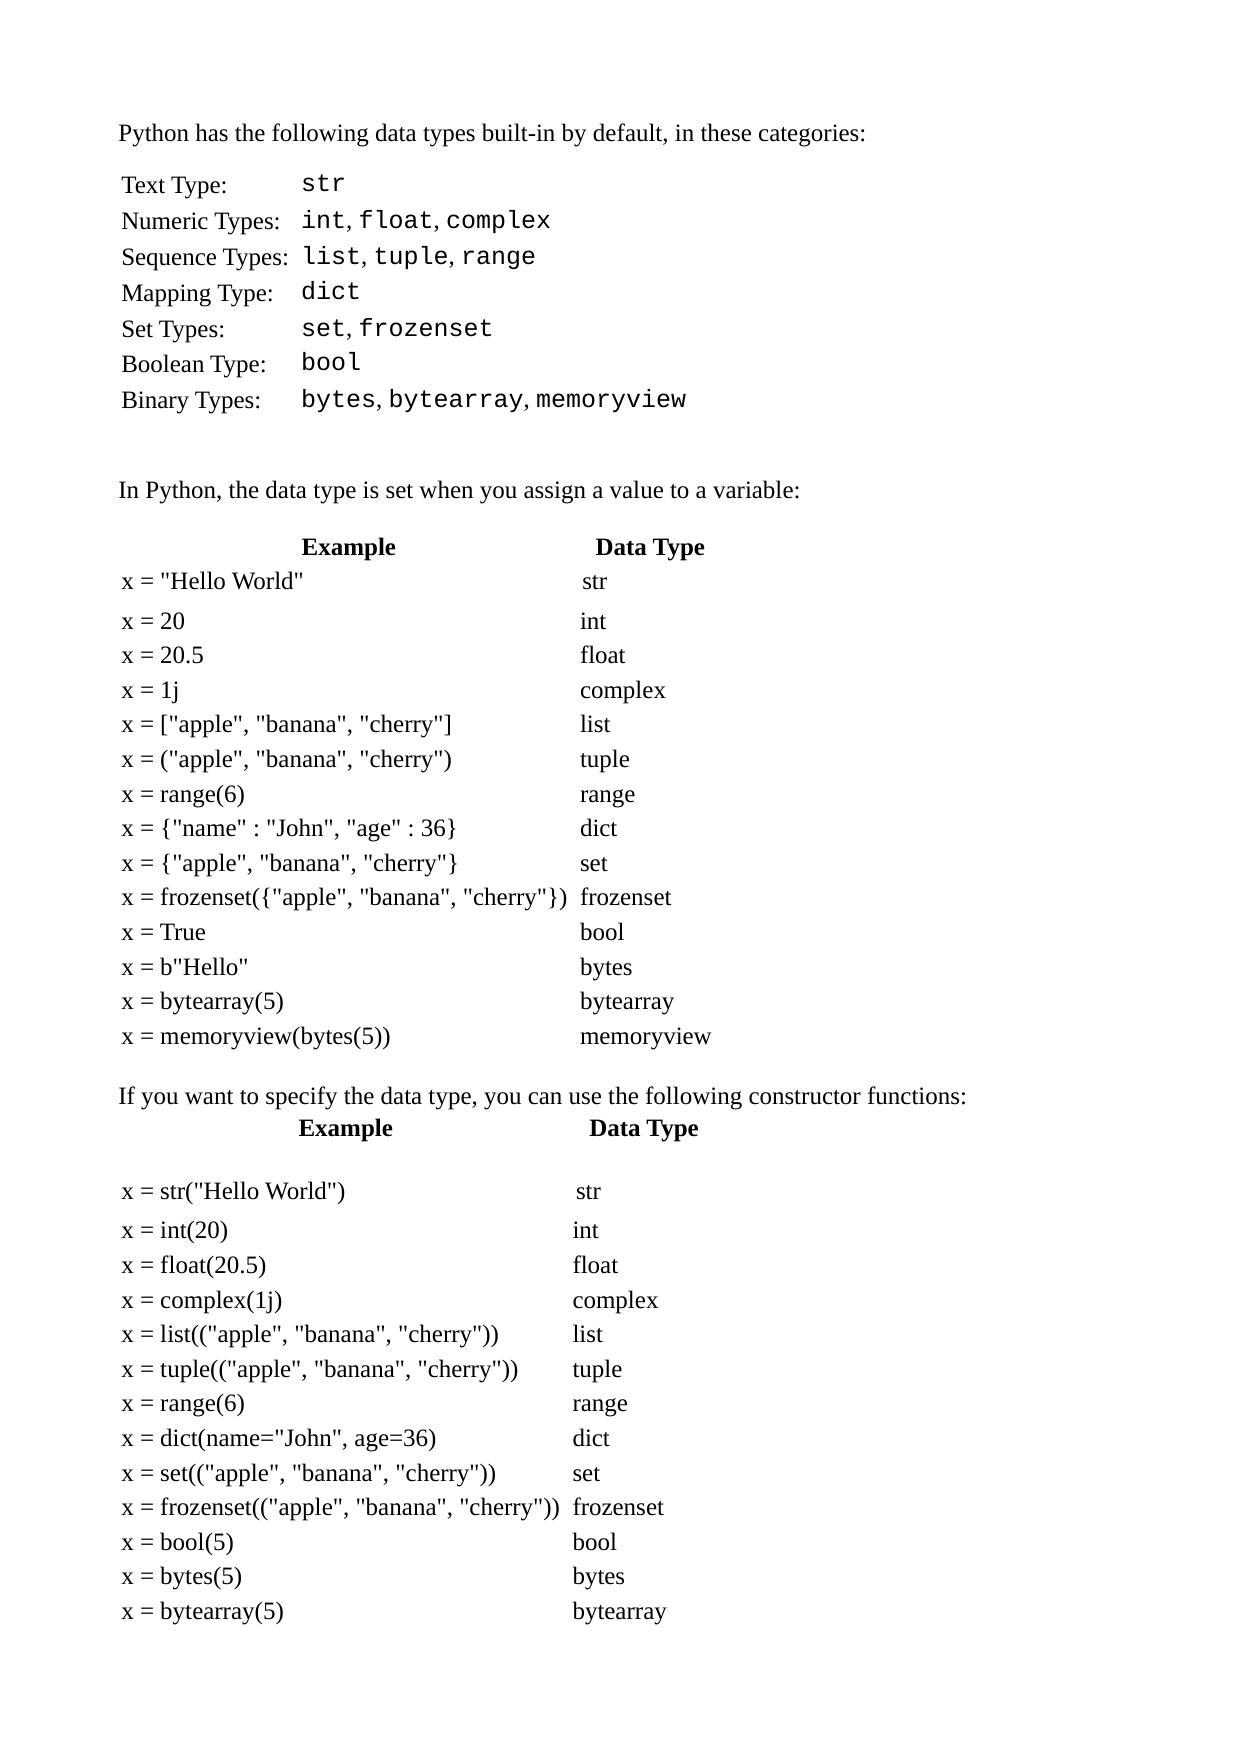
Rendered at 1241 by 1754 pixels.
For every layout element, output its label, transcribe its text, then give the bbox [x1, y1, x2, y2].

table_cell [713, 1282, 728, 1316]
table_cell x = frozenset({"apple", "banana", "cherry"}) [118, 880, 577, 914]
table_cell range [577, 776, 720, 810]
table_cell bytes [577, 949, 720, 983]
table_header [715, 1173, 726, 1208]
table_cell bool [569, 1524, 712, 1558]
table_cell bytearray [577, 983, 720, 1018]
table_header x = str("Hello World") [118, 1173, 573, 1208]
table_cell tuple [569, 1351, 712, 1386]
table_cell x = range(6) [118, 1386, 569, 1420]
table_header x = 20 [118, 603, 577, 637]
table_cell x = memoryview(bytes(5)) [118, 1018, 577, 1052]
table_cell float [569, 1247, 712, 1282]
table_header str [298, 167, 701, 202]
table_cell [720, 810, 736, 845]
table_cell x = frozenset(("apple", "banana", "cherry")) [118, 1489, 569, 1524]
table_cell [713, 1489, 728, 1524]
table_cell set [577, 845, 720, 879]
table_cell [713, 1593, 728, 1628]
table_cell [720, 983, 736, 1018]
table_cell [713, 1455, 728, 1489]
table_cell x = True [118, 914, 577, 949]
table_cell [720, 949, 736, 983]
table_cell [713, 1351, 728, 1386]
table_cell dict [298, 275, 701, 310]
table_cell tuple [577, 741, 720, 776]
table_header Data Type [579, 529, 721, 563]
table_cell x = list(("apple", "banana", "cherry")) [118, 1316, 569, 1351]
table_cell [720, 707, 736, 741]
table_header [720, 603, 736, 637]
table_cell [720, 776, 736, 810]
table_cell complex [569, 1282, 712, 1316]
table_cell [720, 914, 736, 949]
table_cell x = {"apple", "banana", "cherry"} [118, 845, 577, 879]
table_cell x = bytearray(5) [118, 983, 577, 1018]
table_cell dict [569, 1420, 712, 1455]
table_cell x = bytes(5) [118, 1559, 569, 1593]
table_cell Boolean Type: [118, 346, 298, 381]
text If you want to specify the data type, you can use the following constructor functions: [118, 1081, 1122, 1110]
table_cell x = float(20.5) [118, 1247, 569, 1282]
table_cell [720, 880, 736, 914]
table_cell Set Types: [118, 310, 298, 346]
table_cell [713, 1247, 728, 1282]
table_cell int, float, complex [298, 202, 701, 238]
table_cell [720, 638, 736, 672]
table_cell x = b"Hello" [118, 949, 577, 983]
table_cell x = bool(5) [118, 1524, 569, 1558]
table_cell x = 20.5 [118, 638, 577, 672]
table_header Data Type [573, 1110, 715, 1144]
table_cell bool [298, 346, 701, 381]
table_cell bytes [569, 1559, 712, 1593]
table_cell frozenset [577, 880, 720, 914]
table_header [721, 529, 737, 563]
table_cell x = bytearray(5) [118, 1593, 569, 1628]
table_header int [577, 603, 720, 637]
table_cell dict [577, 810, 720, 845]
table_cell complex [577, 672, 720, 707]
table_cell [720, 672, 736, 707]
table_header int [569, 1213, 712, 1247]
table_cell x = set(("apple", "banana", "cherry")) [118, 1455, 569, 1489]
table_cell list [569, 1316, 712, 1351]
table_cell bytearray [569, 1593, 712, 1628]
table_cell range [569, 1386, 712, 1420]
table_cell x = range(6) [118, 776, 577, 810]
table_cell x = ("apple", "banana", "cherry") [118, 741, 577, 776]
table_header Text Type: [118, 167, 298, 202]
text Python has the following data types built-in by default, in these categories: [118, 118, 1122, 147]
table_cell float [577, 638, 720, 672]
table_cell Numeric Types: [118, 202, 298, 238]
table_cell [720, 845, 736, 879]
table_cell x = {"name" : "John", "age" : 36} [118, 810, 577, 845]
table_cell Binary Types: [118, 381, 298, 418]
table_cell [713, 1316, 728, 1351]
table_cell Mapping Type: [118, 275, 298, 310]
table_cell list [577, 707, 720, 741]
table_header x = int(20) [118, 1213, 569, 1247]
table_cell str [579, 564, 721, 598]
table_header str [573, 1173, 715, 1208]
table_cell [720, 741, 736, 776]
table_header [713, 1213, 728, 1247]
table_cell list, tuple, range [298, 239, 701, 275]
table_cell x = complex(1j) [118, 1282, 569, 1316]
table_cell bool [577, 914, 720, 949]
table_cell bytes, bytearray, memoryview [298, 381, 701, 418]
table_cell set [569, 1455, 712, 1489]
table_cell Sequence Types: [118, 239, 298, 275]
table_cell [713, 1386, 728, 1420]
table_cell x = "Hello World" [118, 564, 579, 598]
table_cell x = dict(name="John", age=36) [118, 1420, 569, 1455]
table_cell set, frozenset [298, 310, 701, 346]
table_cell memoryview [577, 1018, 720, 1052]
table_header Example [118, 1110, 573, 1144]
table_cell x = ["apple", "banana", "cherry"] [118, 707, 577, 741]
text In Python, the data type is set when you assign a value to a variable: [118, 475, 1122, 504]
table_cell [713, 1524, 728, 1558]
table_cell frozenset [569, 1489, 712, 1524]
table_cell [720, 1018, 736, 1052]
table_cell [713, 1420, 728, 1455]
table_cell x = tuple(("apple", "banana", "cherry")) [118, 1351, 569, 1386]
table_cell x = 1j [118, 672, 577, 707]
table_cell [721, 564, 737, 598]
table_header Example [118, 529, 579, 563]
table_cell [713, 1559, 728, 1593]
